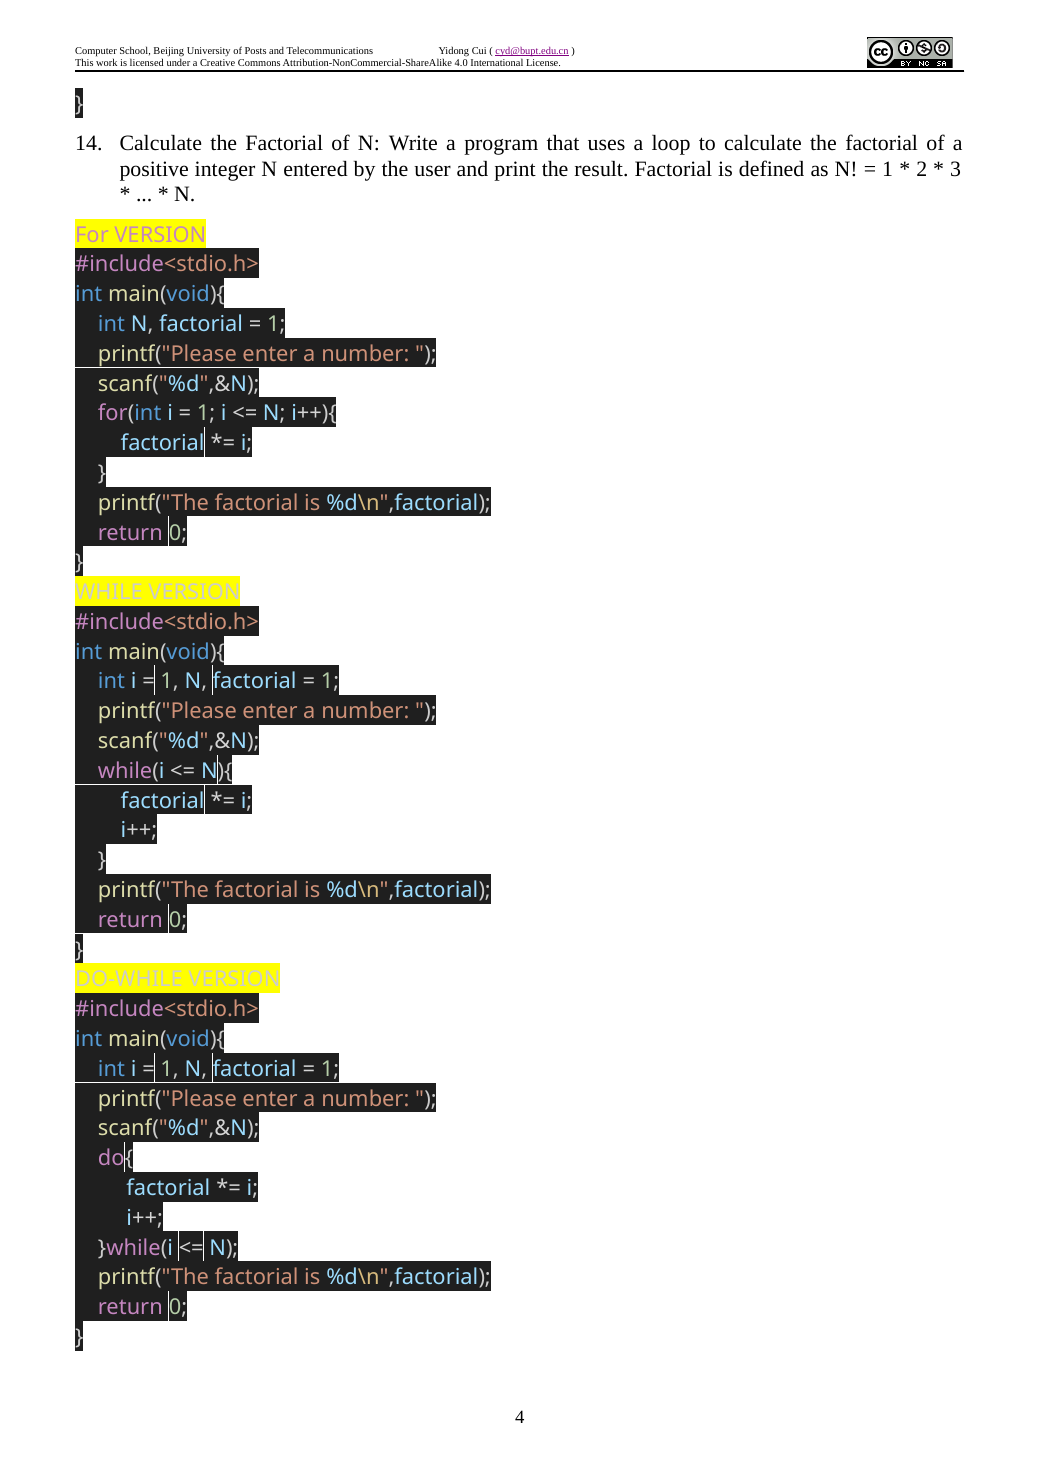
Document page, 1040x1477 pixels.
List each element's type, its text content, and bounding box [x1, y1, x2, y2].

text For VERSION [75, 218, 964, 248]
text int i = 1, N, factorial = 1; [75, 665, 964, 695]
text printf("Please enter a number: "); [75, 338, 964, 367]
text factorial *= i; [75, 784, 964, 814]
text return 0; [75, 904, 964, 933]
text } [75, 933, 964, 963]
text printf("Please enter a number: "); [75, 695, 964, 725]
text } [75, 1321, 964, 1351]
text } [75, 844, 964, 874]
text int main(void){ [75, 278, 964, 308]
text #include<stdio.h> [75, 248, 964, 278]
text for(int i = 1; i <= N; i++){ [75, 397, 964, 427]
text do{ [75, 1142, 964, 1172]
text i++; [75, 1202, 964, 1231]
text scanf("%d",&N); [75, 1112, 964, 1142]
picture [867, 37, 953, 68]
text int main(void){ [75, 636, 964, 665]
subtitle Calculate the Factorial of N: Write a program that uses a loop to calculate the factorial of a positive integer N entered by the user and print the result. Factorial is defined as N! = 1 * 2 * 3 * ... * N. [75, 130, 964, 206]
text } [75, 546, 964, 576]
text scanf("%d",&N); [75, 367, 964, 397]
text int N, factorial = 1; [75, 308, 964, 338]
text printf("Please enter a number: "); [75, 1082, 964, 1112]
text return 0; [75, 516, 964, 546]
text } [75, 88, 964, 118]
text int i = 1, N, factorial = 1; [75, 1053, 964, 1082]
text return 0; [75, 1291, 964, 1321]
text factorial *= i; [75, 427, 964, 457]
text DO-WHILE VERSION [75, 963, 964, 993]
text WHILE VERSION [75, 576, 964, 606]
text i++; [75, 814, 964, 844]
text printf("The factorial is %d\n",factorial); [75, 874, 964, 904]
text } [75, 457, 964, 487]
text scanf("%d",&N); [75, 725, 964, 755]
text int main(void){ [75, 1023, 964, 1053]
text }while(i <= N); [75, 1231, 964, 1261]
text #include<stdio.h> [75, 606, 964, 636]
text #include<stdio.h> [75, 993, 964, 1023]
text printf("The factorial is %d\n",factorial); [75, 487, 964, 516]
text printf("The factorial is %d\n",factorial); [75, 1261, 964, 1291]
text factorial *= i; [75, 1172, 964, 1202]
text while(i <= N){ [75, 755, 964, 784]
